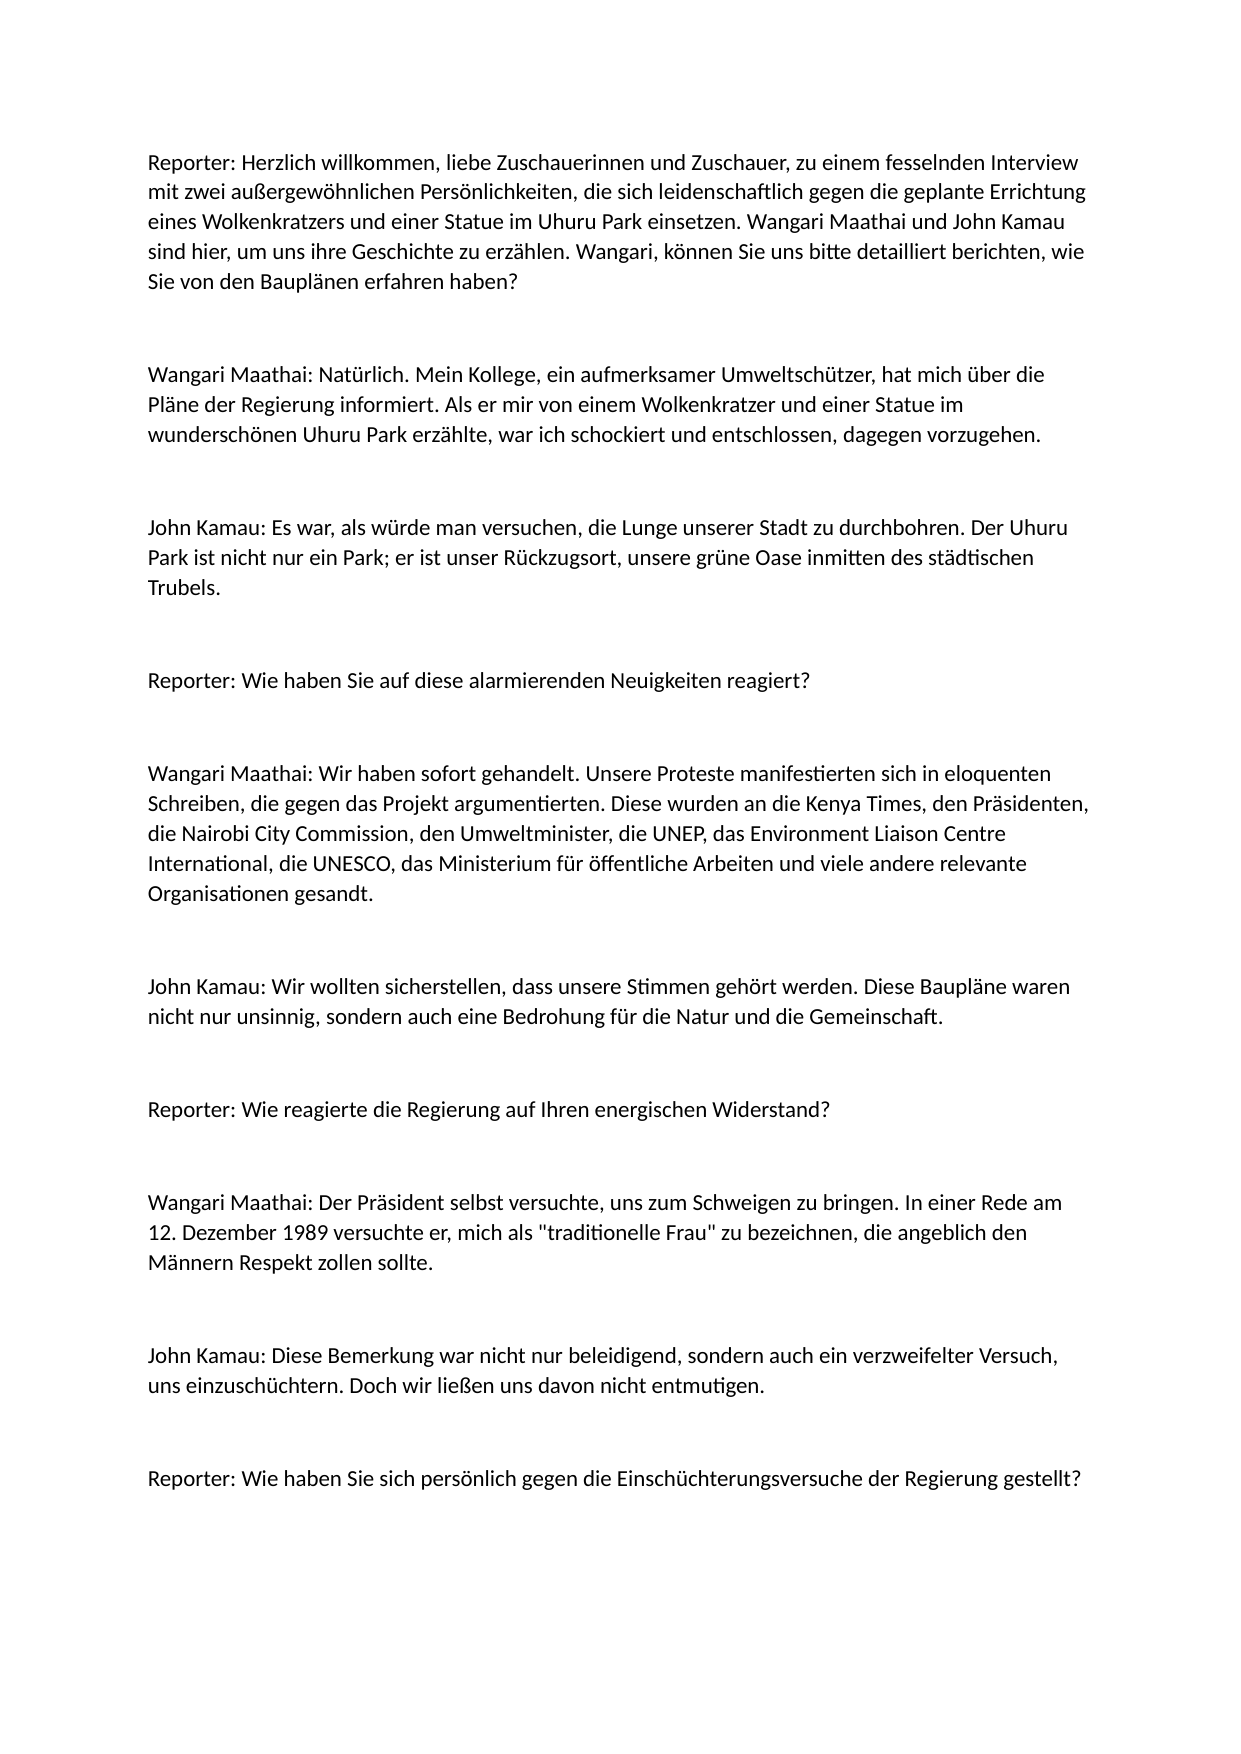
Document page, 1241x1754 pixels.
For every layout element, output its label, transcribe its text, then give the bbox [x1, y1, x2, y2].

text Reporter: Wie reagierte die Regierung auf Ihren energischen Widerstand? [148, 1095, 1093, 1123]
text John Kamau: Wir wollten sicherstellen, dass unsere Stimmen gehört werden. Diese Baupläne waren nicht nur unsinnig, sondern auch eine Bedrohung für die Natur und die Gemeinschaft. [148, 972, 1093, 1030]
text John Kamau: Es war, als würde man versuchen, die Lunge unserer Stadt zu durchbohren. Der Uhuru Park ist nicht nur ein Park; er ist unser Rückzugsort, unsere grüne Oase inmitten des städtischen Trubels. [148, 513, 1093, 601]
text Wangari Maathai: Natürlich. Mein Kollege, ein aufmerksamer Umweltschützer, hat mich über die Pläne der Regierung informiert. Als er mir von einem Wolkenkratzer und einer Statue im wunderschönen Uhuru Park erzählte, war ich schockiert und entschlossen, dagegen vorzugehen. [148, 360, 1093, 448]
text Reporter: Wie haben Sie sich persönlich gegen die Einschüchterungsversuche der Regierung gestellt? [148, 1464, 1093, 1492]
text Reporter: Herzlich willkommen, liebe Zuschauerinnen und Zuschauer, zu einem fesselnden Interview mit zwei außergewöhnlichen Persönlichkeiten, die sich leidenschaftlich gegen die geplante Errichtung eines Wolkenkratzers und einer Statue im Uhuru Park einsetzen. Wangari Maathai und John Kamau sind hier, um uns ihre Geschichte zu erzählen. Wangari, können Sie uns bitte detailliert berichten, wie Sie von den Bauplänen erfahren haben? [148, 148, 1093, 295]
text Wangari Maathai: Der Präsident selbst versuchte, uns zum Schweigen zu bringen. In einer Rede am 12. Dezember 1989 versuchte er, mich als "traditionelle Frau" zu bezeichnen, die angeblich den Männern Respekt zollen sollte. [148, 1188, 1093, 1276]
text John Kamau: Diese Bemerkung war nicht nur beleidigend, sondern auch ein verzweifelter Versuch, uns einzuschüchtern. Doch wir ließen uns davon nicht entmutigen. [148, 1341, 1093, 1399]
text Reporter: Wie haben Sie auf diese alarmierenden Neuigkeiten reagiert? [148, 666, 1093, 694]
text Wangari Maathai: Wir haben sofort gehandelt. Unsere Proteste manifestierten sich in eloquenten Schreiben, die gegen das Projekt argumentierten. Diese wurden an die Kenya Times, den Präsidenten, die Nairobi City Commission, den Umweltminister, die UNEP, das Environment Liaison Centre International, die UNESCO, das Ministerium für öffentliche Arbeiten und viele andere relevante Organisationen gesandt. [148, 759, 1093, 907]
